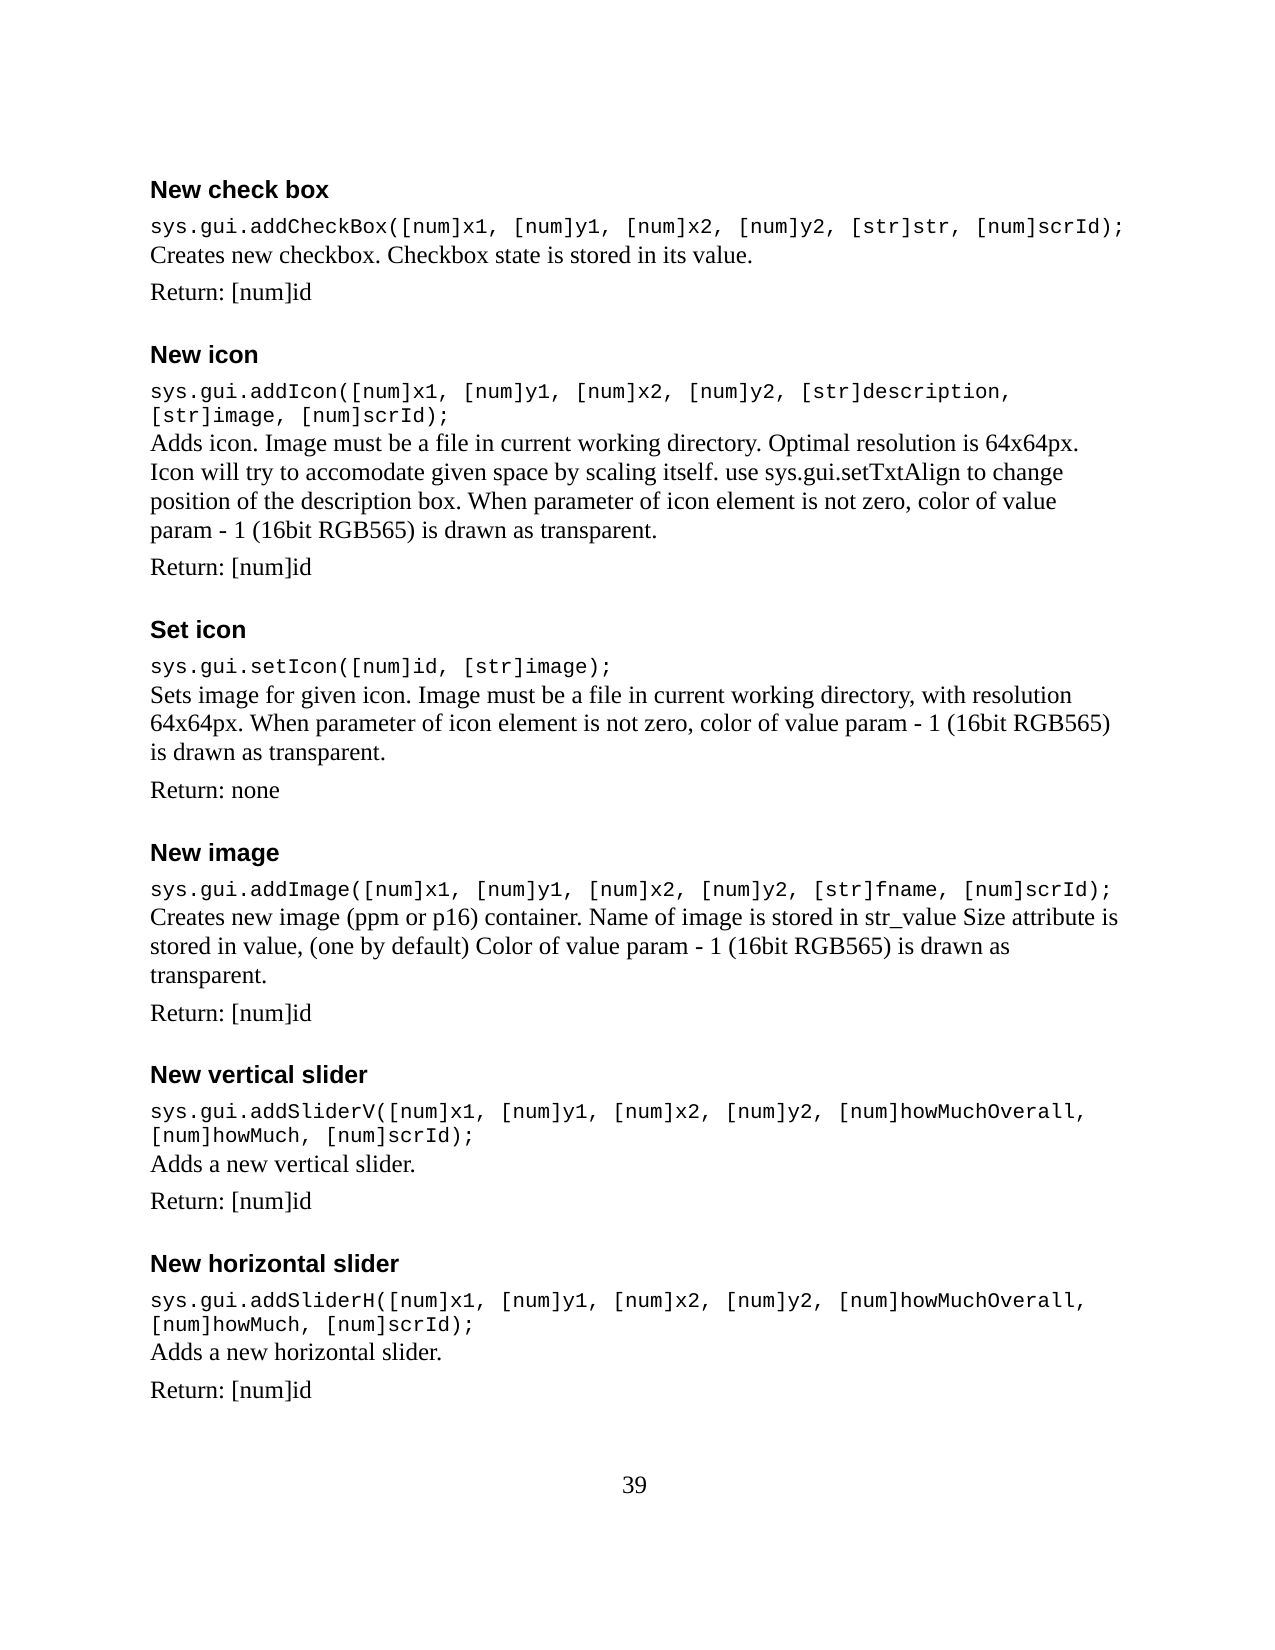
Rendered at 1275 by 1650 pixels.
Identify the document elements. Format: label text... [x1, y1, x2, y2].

text sys.gui.addImage([num]x1, [num]y1, [num]x2, [num]y2, [str]fname, [num]scrId); [150, 879, 1125, 902]
text Return: [num]id [150, 1375, 1125, 1404]
text Adds a new horizontal slider. [150, 1337, 1125, 1366]
text Return: [num]id [150, 998, 1125, 1026]
text Return: none [150, 775, 1125, 804]
text Sets image for given icon. Image must be a file in current working directory, with resolution 64x64px. When parameter of icon element is not zero, color of value param - 1 (16bit RGB565) is drawn as transparent. [150, 680, 1125, 766]
subtitle New vertical slider [150, 1060, 1125, 1089]
text Creates new checkbox. Checkbox state is stored in its value. [150, 240, 1125, 268]
text sys.gui.addSliderV([num]x1, [num]y1, [num]x2, [num]y2, [num]howMuchOverall, [num]howMuch, [num]scrId); [150, 1101, 1125, 1149]
text Creates new image (ppm or p16) container. Name of image is stored in str_value Size attribute is stored in value, (one by default) Color of value param - 1 (16bit RGB565) is drawn as transparent. [150, 902, 1125, 989]
subtitle New horizontal slider [150, 1249, 1125, 1278]
text Adds a new vertical slider. [150, 1149, 1125, 1177]
text sys.gui.setIcon([num]id, [str]image); [150, 656, 1125, 680]
text sys.gui.addCheckBox([num]x1, [num]y1, [num]x2, [num]y2, [str]str, [num]scrId); [150, 216, 1125, 240]
subtitle New image [150, 838, 1125, 866]
text Return: [num]id [150, 1186, 1125, 1215]
text Adds icon. Image must be a file in current working directory. Optimal resolution is 64x64px. Icon will try to accomodate given space by scaling itself. use sys.gui.setTxtAlign to change position of the description box. When parameter of icon element is not zero, color of value param - 1 (16bit RGB565) is drawn as transparent. [150, 428, 1125, 543]
text Return: [num]id [150, 277, 1125, 306]
subtitle New check box [150, 175, 1125, 203]
text sys.gui.addSliderH([num]x1, [num]y1, [num]x2, [num]y2, [num]howMuchOverall, [num]howMuch, [num]scrId); [150, 1290, 1125, 1337]
text sys.gui.addIcon([num]x1, [num]y1, [num]x2, [num]y2, [str]description, [str]image, [num]scrId); [150, 381, 1125, 428]
text Return: [num]id [150, 552, 1125, 581]
subtitle Set icon [150, 615, 1125, 644]
subtitle New icon [150, 340, 1125, 369]
